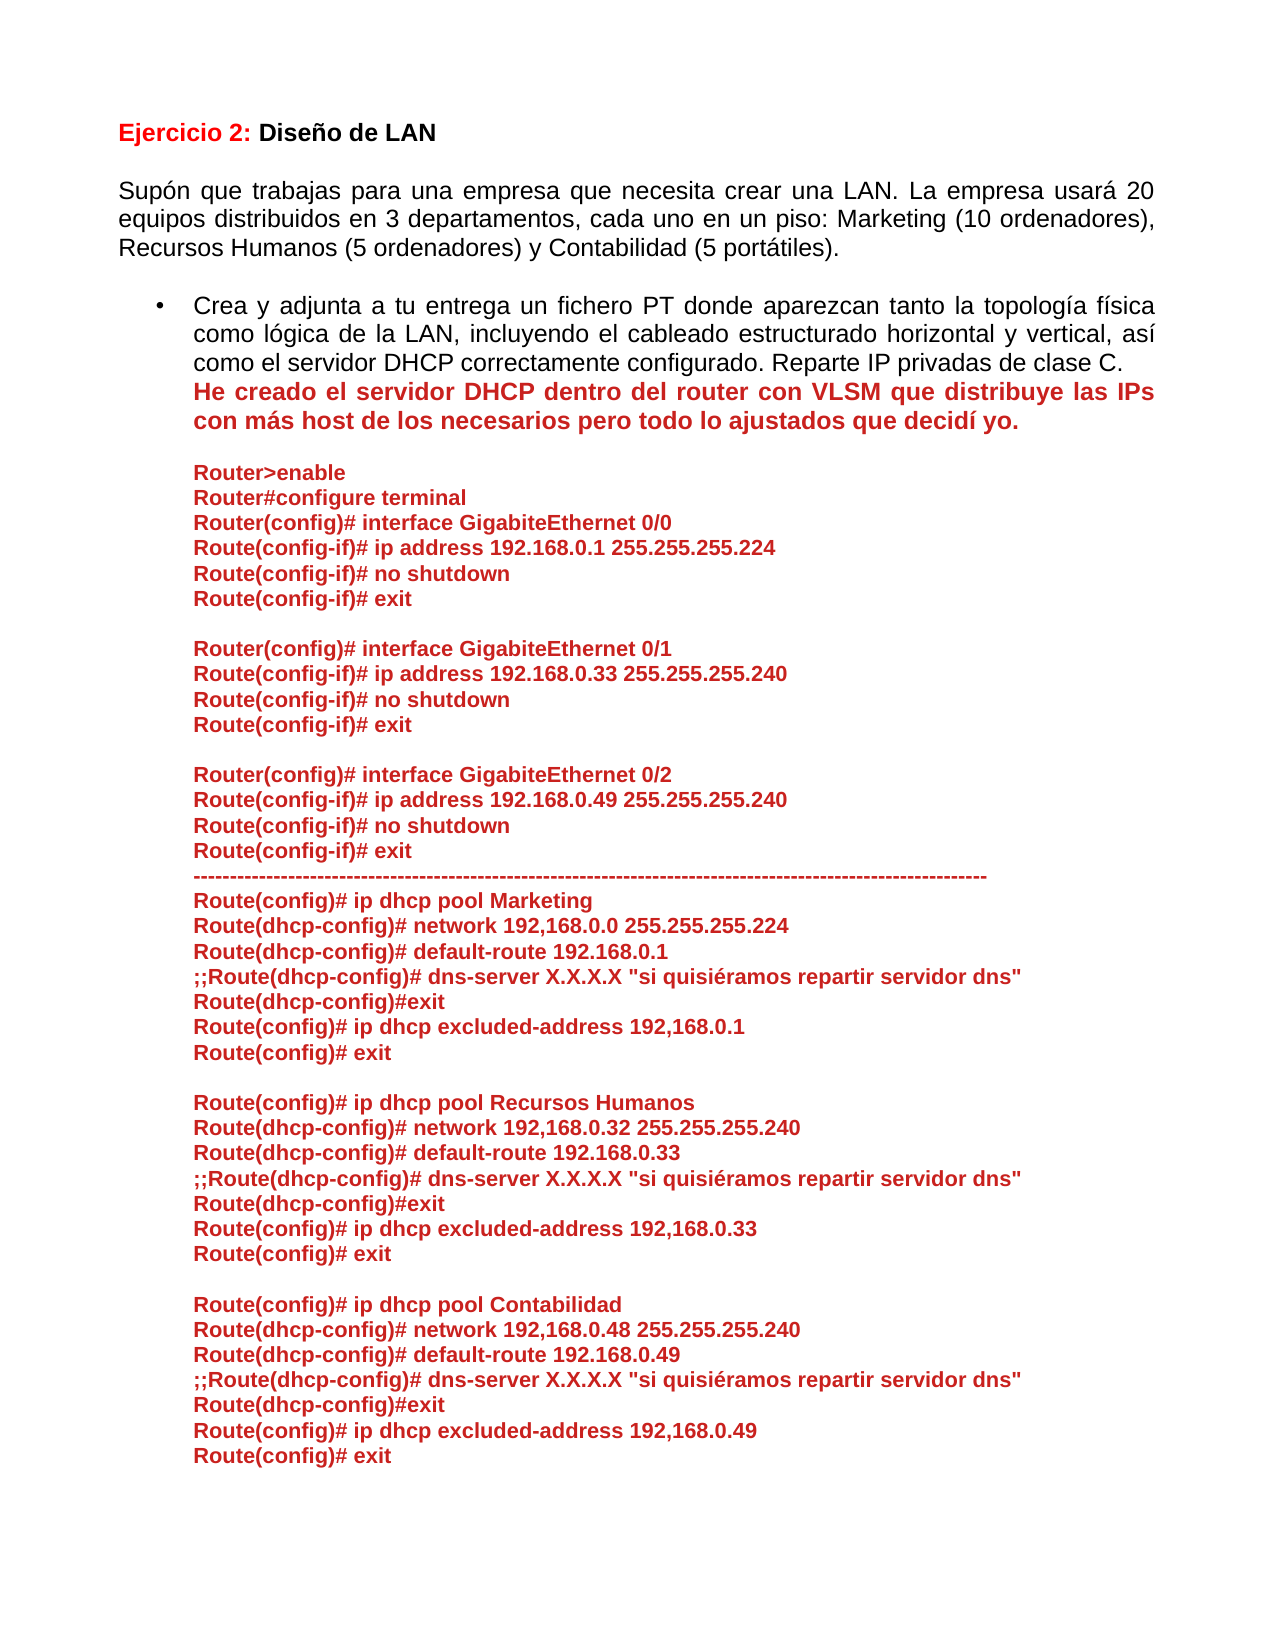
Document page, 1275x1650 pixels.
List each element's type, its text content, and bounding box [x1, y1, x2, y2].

list Router>enable [156, 460, 1157, 485]
list Route(config)# ip dhcp pool Contabilidad [156, 1292, 1157, 1317]
list Route(config-if)# no shutdown Route(config-if)# exit ------------------------------------------------------------------------------------------------------------- Route(config)# ip dhcp pool Marketing [156, 813, 1157, 913]
list Route(dhcp-config)# default-route 192.168.0.49 [156, 1342, 1157, 1367]
list Route(config-if)# no shutdown Route(config-if)# exit [156, 687, 1157, 737]
text Supón que trabajas para una empresa que necesita crear una LAN. La empresa usará 20 equipos distribuidos en 3 departamentos, cada uno en un piso: Marketing (10 ordenadores), Recursos Humanos (5 ordenadores) y Contabilidad (5 portátiles). [118, 176, 1157, 262]
list Route(dhcp-config)#exit [156, 989, 1157, 1014]
list Router#configure terminal Router(config)# interface GigabiteEthernet 0/0 [156, 485, 1157, 535]
list Route(dhcp-config)#exit [156, 1191, 1157, 1216]
list ;;Route(dhcp-config)# dns-server X.X.X.X "si quisiéramos repartir servidor dns" [156, 1166, 1157, 1191]
list Crea y adjunta a tu entrega un fichero PT donde aparezcan tanto la topología física como lógica de la LAN, incluyendo el cableado estructurado horizontal y vertical, así como el servidor DHCP correctamente configurado. Reparte IP privadas de clase C. [156, 291, 1157, 377]
list ;;Route(dhcp-config)# dns-server X.X.X.X "si quisiéramos repartir servidor dns" [156, 1367, 1157, 1392]
list Route(config)# exit [156, 1039, 1157, 1065]
list Route(dhcp-config)# network 192,168.0.48 255.255.255.240 [156, 1317, 1157, 1342]
list Route(dhcp-config)# default-route 192.168.0.1 [156, 939, 1157, 964]
list Route(config)# ip dhcp excluded-address 192,168.0.49 [156, 1418, 1157, 1443]
list Route(dhcp-config)#exit [156, 1392, 1157, 1418]
list Route(config)# exit [156, 1443, 1157, 1468]
list Route(config-if)# ip address 192.168.0.49 255.255.255.240 [156, 787, 1157, 813]
list Route(config-if)# ip address 192.168.0.33 255.255.255.240 [156, 661, 1157, 687]
list Route(dhcp-config)# network 192,168.0.32 255.255.255.240 [156, 1115, 1157, 1140]
list ;;Route(dhcp-config)# dns-server X.X.X.X "si quisiéramos repartir servidor dns" [156, 964, 1157, 989]
list Route(config-if)# no shutdown Route(config-if)# exit [156, 561, 1157, 611]
list Route(config)# ip dhcp pool Recursos Humanos [156, 1090, 1157, 1115]
list Route(config)# ip dhcp excluded-address 192,168.0.1 [156, 1014, 1157, 1039]
text Ejercicio 2: Diseño de LAN [118, 118, 1157, 147]
list Route(dhcp-config)# default-route 192.168.0.33 [156, 1140, 1157, 1166]
list Router(config)# interface GigabiteEthernet 0/1 [156, 636, 1157, 661]
list Router(config)# interface GigabiteEthernet 0/2 [156, 737, 1157, 787]
list Route(config-if)# ip address 192.168.0.1 255.255.255.224 [156, 535, 1157, 561]
list Route(config)# ip dhcp excluded-address 192,168.0.33 [156, 1216, 1157, 1241]
list Route(dhcp-config)# network 192,168.0.0 255.255.255.224 [156, 913, 1157, 939]
list Route(config)# exit [156, 1241, 1157, 1266]
list He creado el servidor DHCP dentro del router con VLSM que distribuye las IPs con más host de los necesarios pero todo lo ajustados que decidí yo. [156, 377, 1157, 434]
